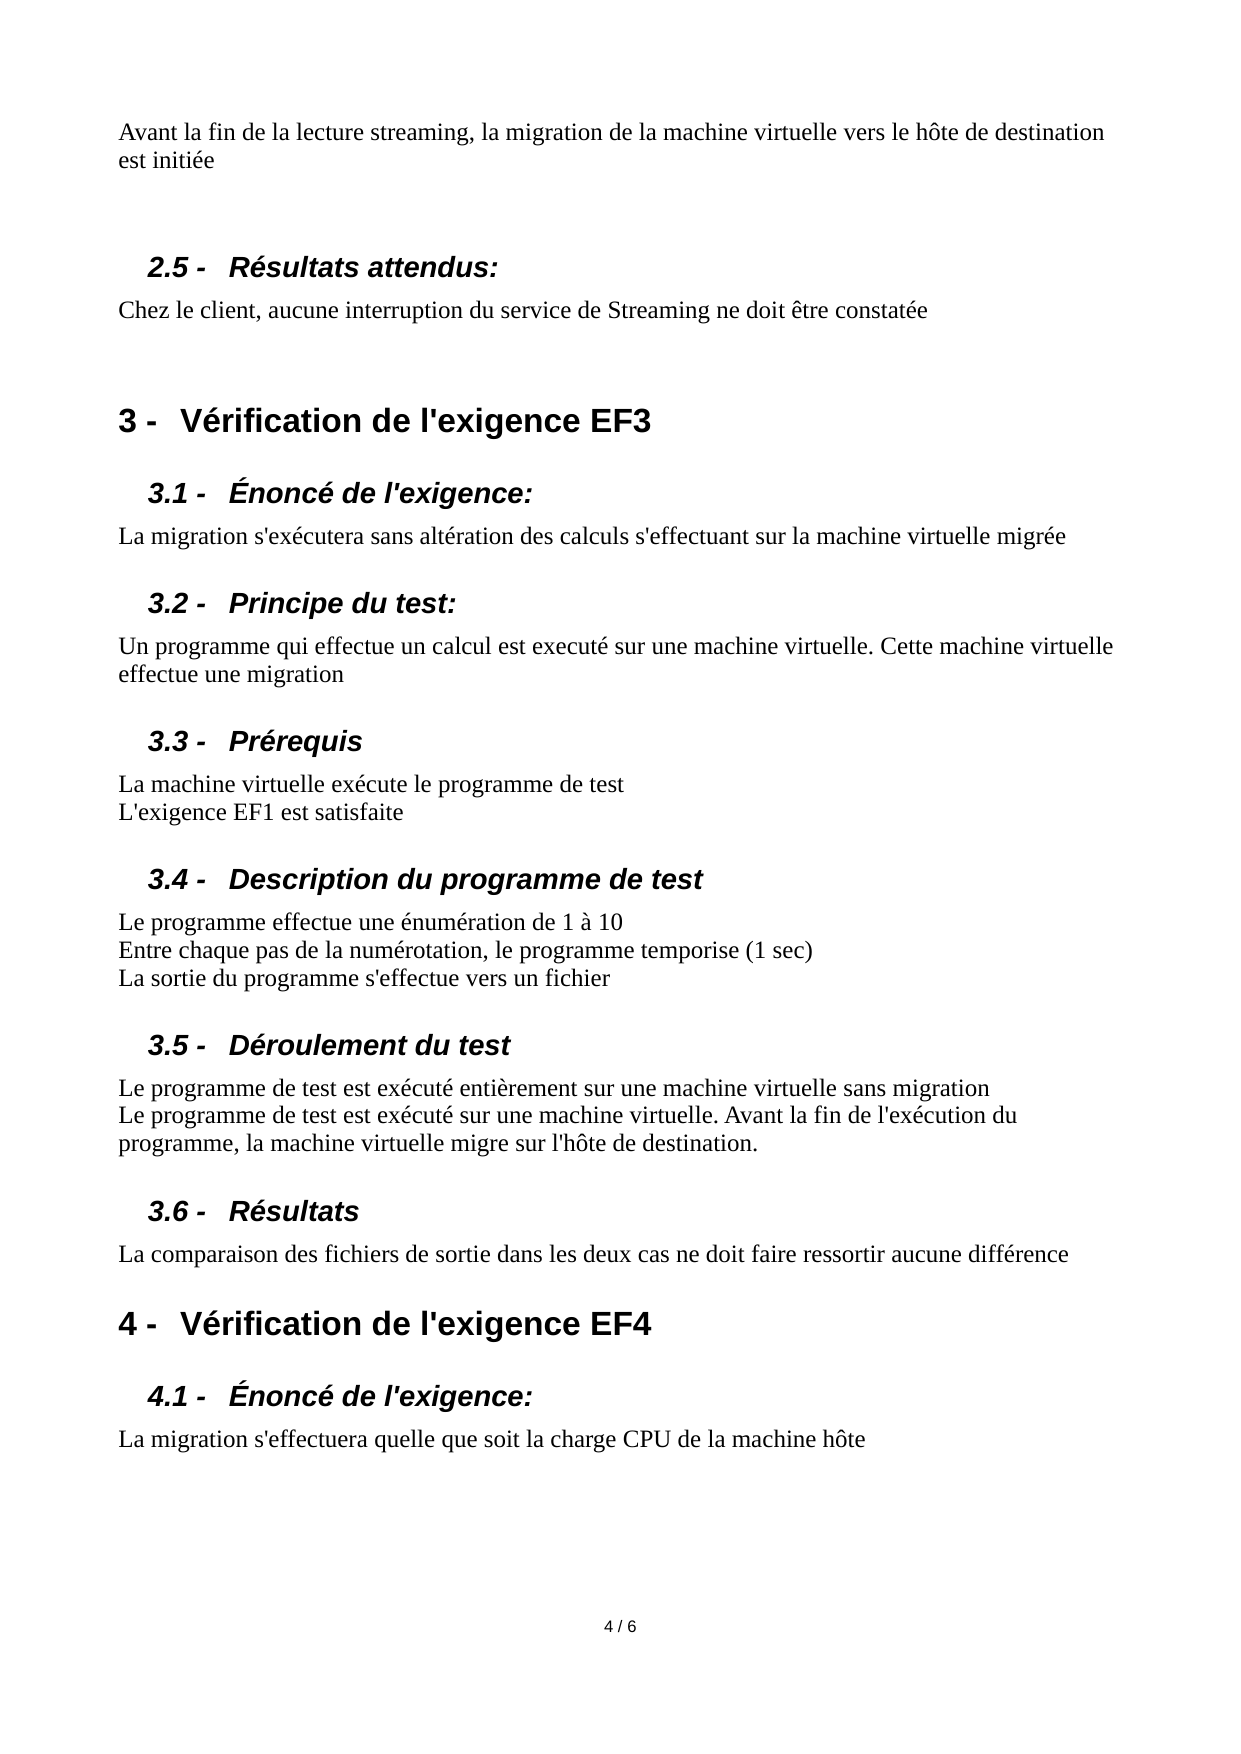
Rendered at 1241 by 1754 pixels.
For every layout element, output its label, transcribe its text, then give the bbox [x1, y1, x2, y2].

subtitle Prérequis [148, 725, 1122, 758]
subtitle Vérification de l'exigence EF3 [118, 402, 1122, 439]
text La migration s'exécutera sans altération des calculs s'effectuant sur la machine virtuelle migrée [118, 522, 1122, 549]
text Le programme de test est exécuté entièrement sur une machine virtuelle sans migration Le programme de test est exécuté sur une machine virtuelle. Avant la fin de l'exécution du programme, la machine virtuelle migre sur l'hôte de destination. [118, 1074, 1122, 1157]
text Le programme effectue une énumération de 1 à 10 Entre chaque pas de la numérotation, le programme temporise (1 sec) La sortie du programme s'effectue vers un fichier [118, 908, 1122, 991]
subtitle Énoncé de l'exigence: [148, 477, 1122, 509]
text La machine virtuelle exécute le programme de test L'exigence EF1 est satisfaite [118, 770, 1122, 826]
text Avant la fin de la lecture streaming, la migration de la machine virtuelle vers le hôte de destination est initiée [118, 118, 1122, 173]
subtitle Résultats [148, 1194, 1122, 1227]
text La migration s'effectuera quelle que soit la charge CPU de la machine hôte [118, 1425, 1122, 1453]
subtitle Principe du test: [148, 587, 1122, 620]
subtitle Vérification de l'exigence EF4 [118, 1305, 1122, 1342]
subtitle Résultats attendus: [148, 251, 1122, 284]
text Un programme qui effectue un calcul est executé sur une machine virtuelle. Cette machine virtuelle effectue une migration [118, 632, 1122, 688]
text Chez le client, aucune interruption du service de Streaming ne doit être constatée [118, 296, 1122, 324]
subtitle Déroulement du test [148, 1029, 1122, 1061]
subtitle Énoncé de l'exigence: [148, 1380, 1122, 1412]
subtitle Description du programme de test [148, 863, 1122, 896]
text La comparaison des fichiers de sortie dans les deux cas ne doit faire ressortir aucune différence [118, 1240, 1122, 1267]
